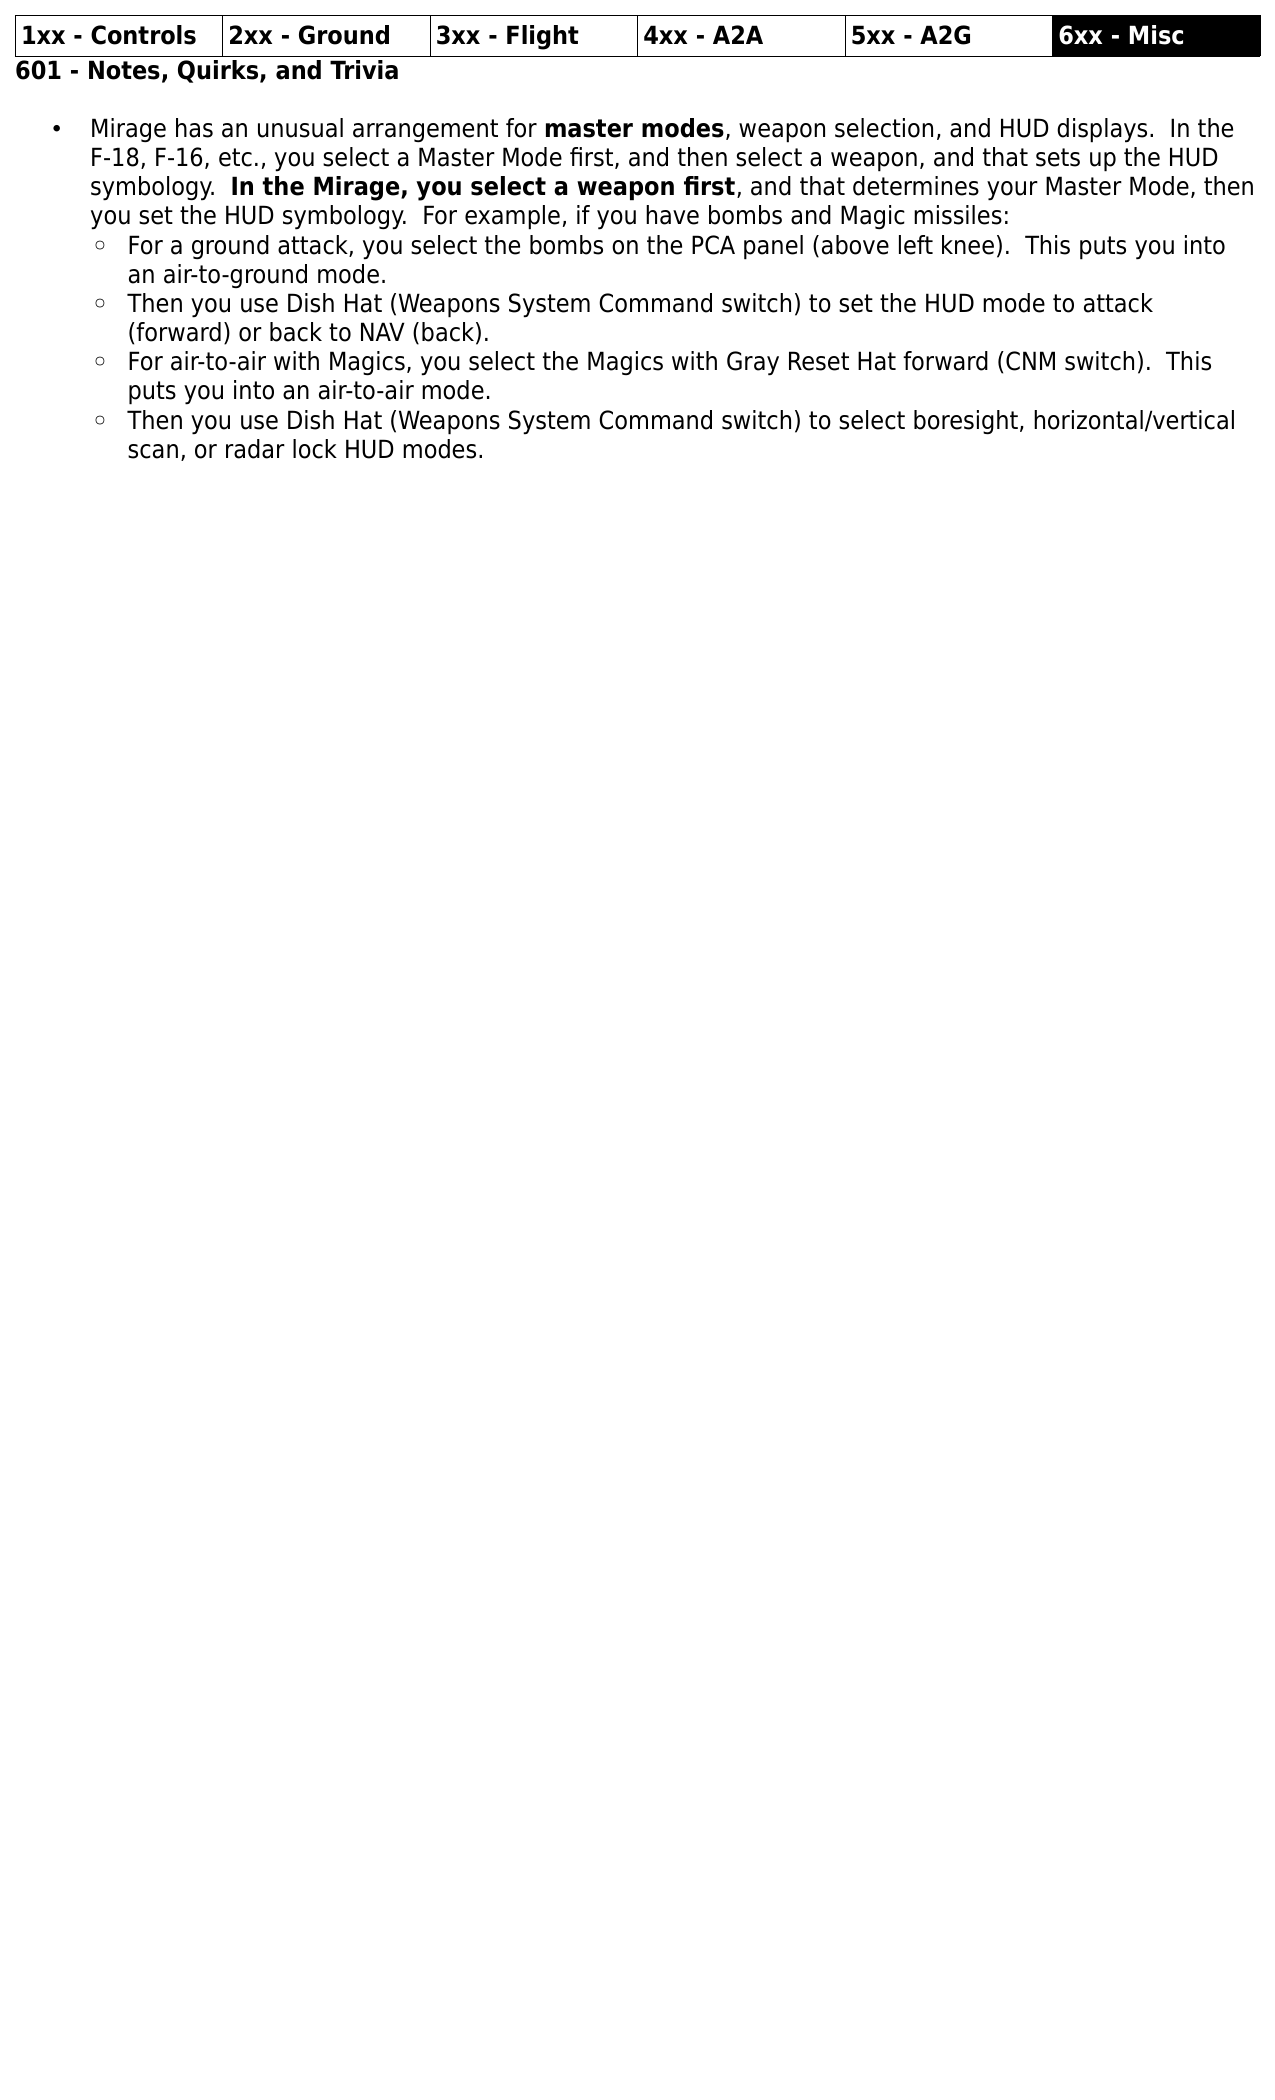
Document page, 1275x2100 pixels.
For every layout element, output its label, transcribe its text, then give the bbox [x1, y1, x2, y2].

table_header 3xx - Flight [431, 16, 637, 56]
table_header 1xx - Controls [16, 16, 222, 56]
list Then you use Dish Hat (Weapons System Command switch) to set the HUD mode to attack (forward) or back to NAV (back). [90, 289, 1260, 347]
list For a ground attack, you select the bombs on the PCA panel (above left knee). This puts you into an air-to-ground mode. [90, 231, 1260, 289]
list Mirage has an unusual arrangement for master modes, weapon selection, and HUD displays. In the F-18, F-16, etc., you select a Master Mode first, and then select a weapon, and that sets up the HUD symbology. In the Mirage, you select a weapon first, and that determines your Master Mode, then you set the HUD symbology. For example, if you have bombs and Magic missiles: [52, 114, 1260, 231]
list For air-to-air with Magics, you select the Magics with Gray Reset Hat forward (CNM switch). This puts you into an air-to-air mode. [90, 347, 1260, 406]
table_header 6xx - Misc [1053, 16, 1260, 56]
list Then you use Dish Hat (Weapons System Command switch) to select boresight, horizontal/vertical scan, or radar lock HUD modes. [90, 406, 1260, 464]
table_header 5xx - A2G [846, 16, 1052, 56]
text 601 - Notes, Quirks, and Trivia [15, 57, 1260, 85]
table_header 4xx - A2A [638, 16, 845, 56]
table_header 2xx - Ground [223, 16, 430, 56]
